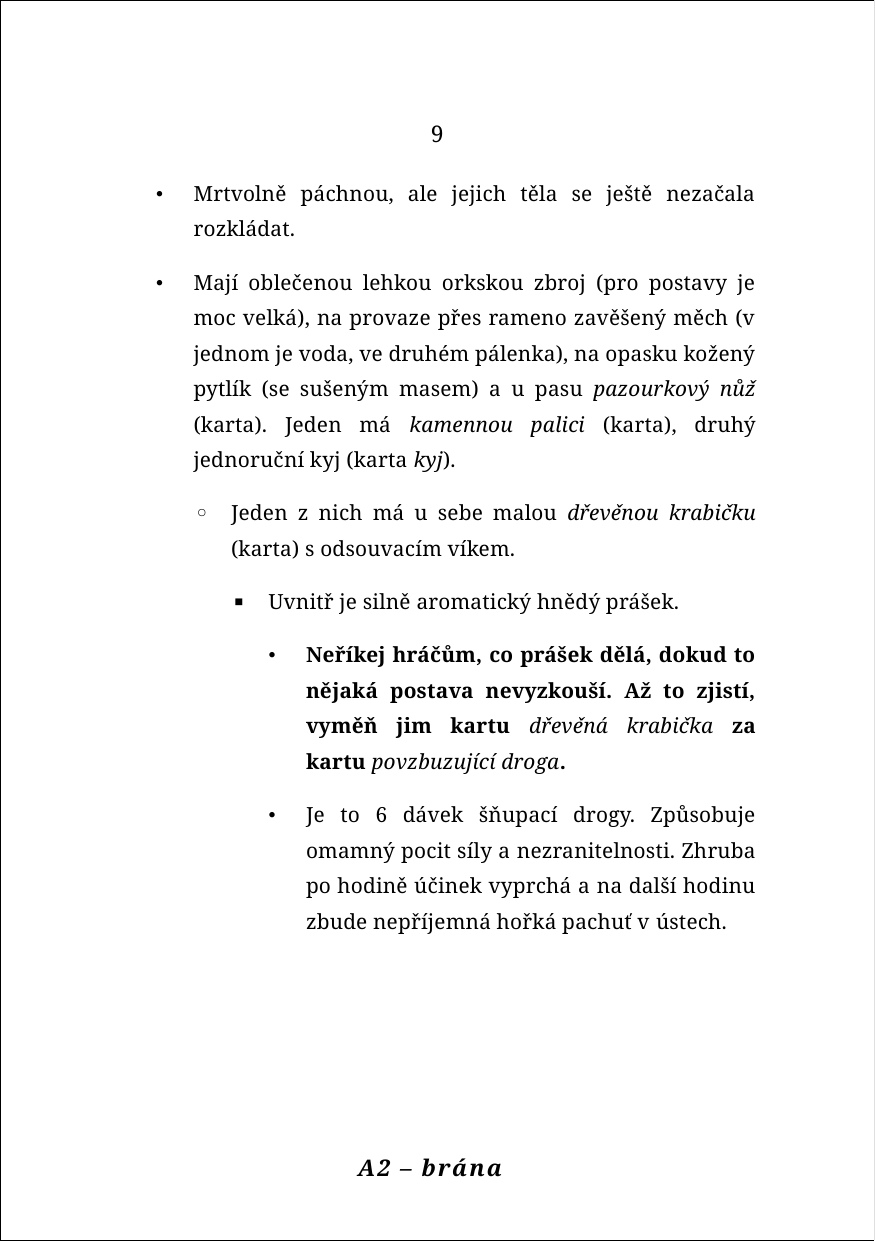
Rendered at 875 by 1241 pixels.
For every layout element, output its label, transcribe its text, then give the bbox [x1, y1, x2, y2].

list Mají oblečenou lehkou orkskou zbroj (pro postavy je moc velká), na provaze přes rameno zavěšený měch (v jednom je voda, ve druhém pálenka), na opasku kožený pytlík (se sušeným masem) a⁠ u⁠ pasu pazourkový nůž (karta). Jeden má kamennou palici (karta), druhý jednoruční kyj (karta kyj). [156, 268, 756, 474]
list Mrtvolně páchnou, ale jejich těla se ještě nezačala rozkládat. [156, 179, 756, 243]
list Jeden z⁠ nich má u⁠ sebe malou dřevěnou krabičku (karta) s⁠ odsouvacím víkem. [193, 498, 756, 562]
list Neříkej hráčům, co prášek dělá, dokud to nějaká postava nevyzkouší. Až to zjistí, vyměň jim kartu dřevěná krabička za kartu povzbuzující droga. [268, 641, 756, 776]
list Je to 6 dávek šňupací drogy. Způsobuje omamný pocit síly a⁠ nezranitelnosti. Zhruba po hodině účinek vyprchá a⁠ na další hodinu zbude nepříjemná hořká pachuť v⁠ ústech. [268, 800, 756, 935]
list Uvnitř je silně aromatický hnědý prášek. [231, 587, 756, 616]
